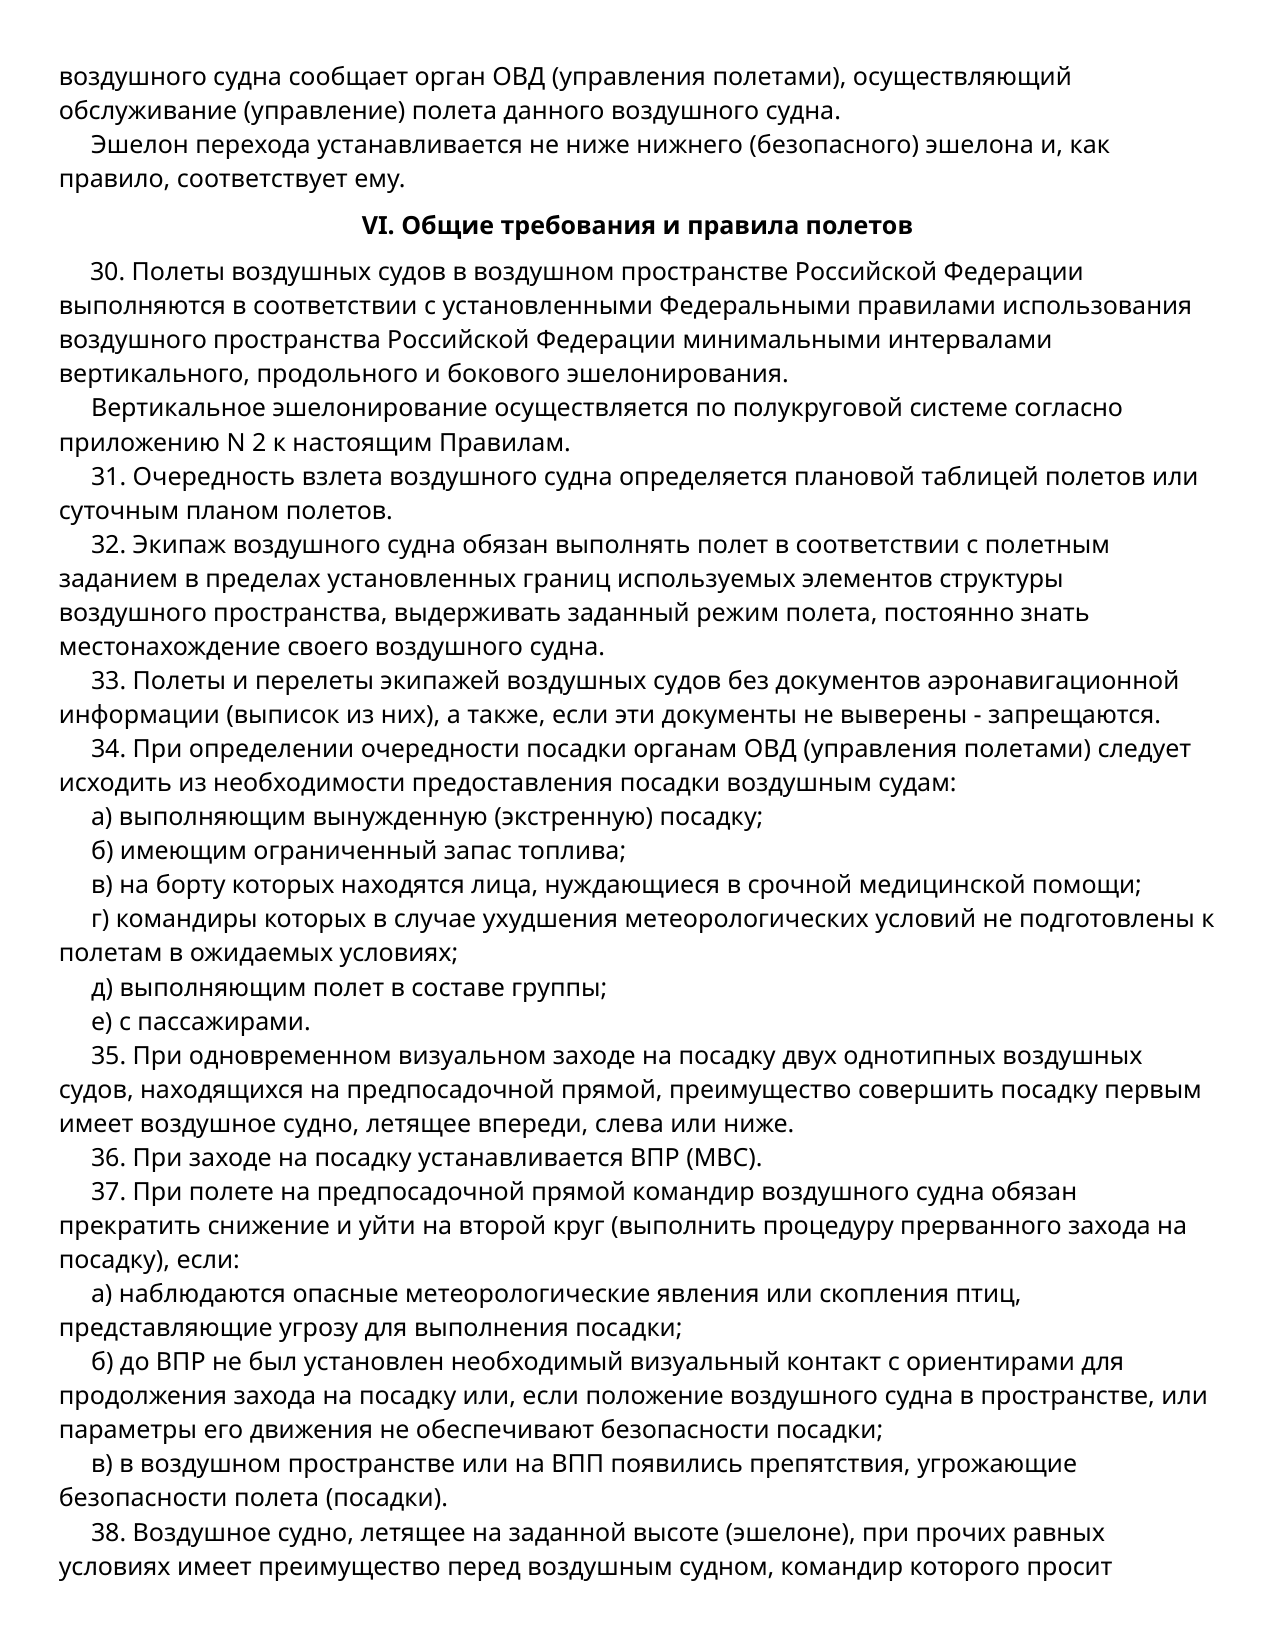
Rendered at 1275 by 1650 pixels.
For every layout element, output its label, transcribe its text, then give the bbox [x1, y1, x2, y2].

text VI. Общие требования и правила полетов [58, 207, 1216, 241]
text воздушного судна сообщает орган ОВД (управления полетами), осуществляющий обслуживание (управление) полета данного воздушного судна. Эшелон перехода устанавливается не ниже нижнего (безопасного) эшелона и, как правило, соответствует ему. [58, 58, 1216, 195]
text 30. Полеты воздушных судов в воздушном пространстве Российской Федерации выполняются в соответствии с установленными Федеральными правилами использования воздушного пространства Российской Федерации минимальными интервалами вертикального, продольного и бокового эшелонирования. Вертикальное эшелонирование осуществляется по полукруговой системе согласно приложению N 2 к настоящим Правилам. 31. Очередность взлета воздушного судна определяется плановой таблицей полетов или суточным планом полетов. 32. Экипаж воздушного судна обязан выполнять полет в соответствии с полетным заданием в пределах установленных границ используемых элементов структуры воздушного пространства, выдерживать заданный режим полета, постоянно знать местонахождение своего воздушного судна. 33. Полеты и перелеты экипажей воздушных судов без документов аэронавигационной информации (выписок из них), а также, если эти документы не выверены - запрещаются. 34. При определении очередности посадки органам ОВД (управления полетами) следует исходить из необходимости предоставления посадки воздушным судам: а) выполняющим вынужденную (экстренную) посадку; б) имеющим ограниченный запас топлива; в) на борту которых находятся лица, нуждающиеся в срочной медицинской помощи; г) командиры которых в случае ухудшения метеорологических условий не подготовлены к полетам в ожидаемых условиях; д) выполняющим полет в составе группы; е) с пассажирами. 35. При одновременном визуальном заходе на посадку двух однотипных воздушных судов, находящихся на предпосадочной прямой, преимущество совершить посадку первым имеет воздушное судно, летящее впереди, слева или ниже. 36. При заходе на посадку устанавливается ВПР (МВС). 37. При полете на предпосадочной прямой командир воздушного судна обязан прекратить снижение и уйти на второй круг (выполнить процедуру прерванного захода на посадку), если: а) наблюдаются опасные метеорологические явления или скопления птиц, представляющие угрозу для выполнения посадки; б) до ВПР не был установлен необходимый визуальный контакт с ориентирами для продолжения захода на посадку или, если положение воздушного судна в пространстве, или параметры его движения не обеспечивают безопасности посадки; в) в воздушном пространстве или на ВПП появились препятствия, угрожающие безопасности полета (посадки). 38. Воздушное судно, летящее на заданной высоте (эшелоне), при прочих равных условиях имеет преимущество перед воздушным судном, командир которого просит [58, 254, 1216, 1582]
